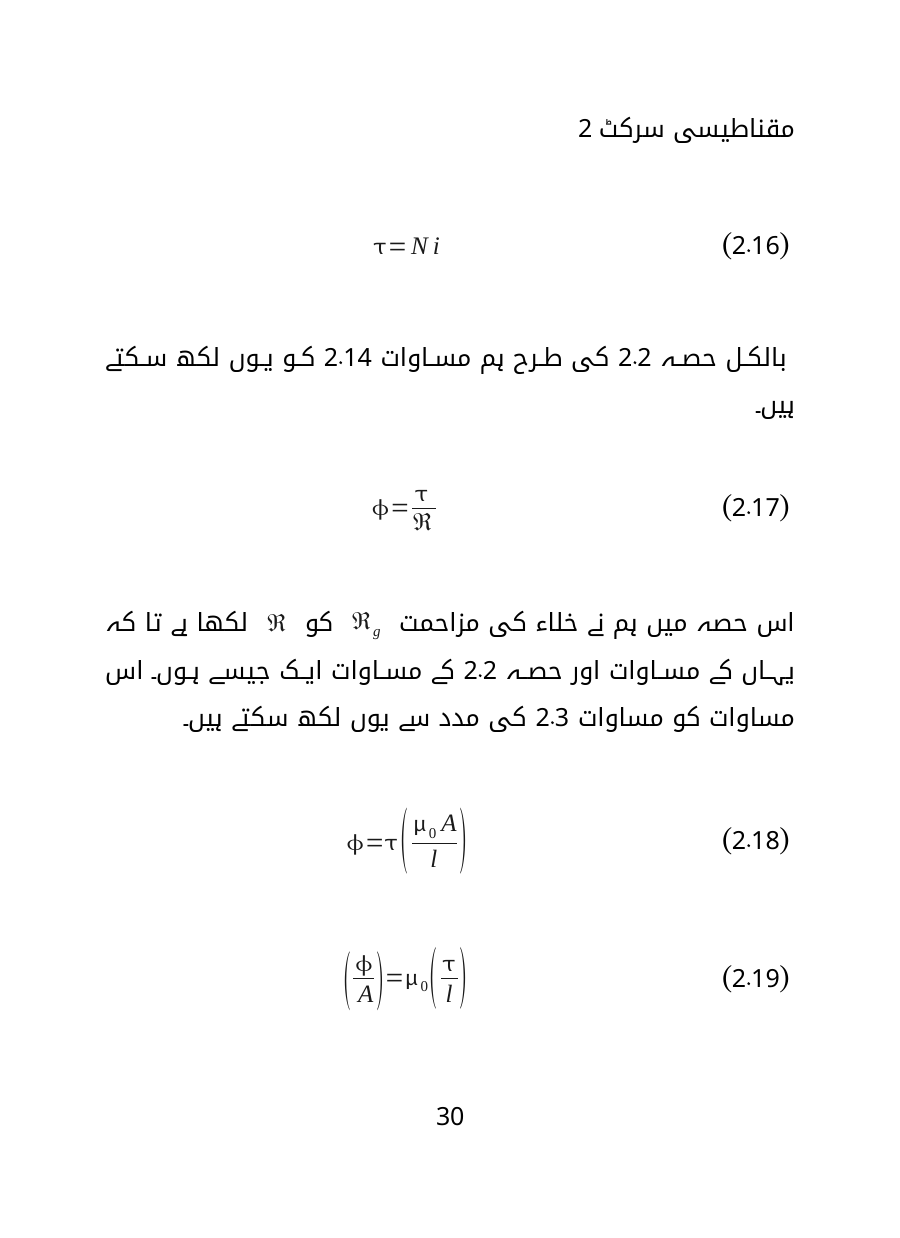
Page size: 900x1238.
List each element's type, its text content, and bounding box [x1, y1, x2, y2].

table_header (2.16) [700, 216, 795, 288]
table_header (2.17) [694, 476, 795, 553]
text اس حصہ میں ہم نے خلاء کی مزاحمتکولکھا ہے تا کہ یہاں کے مساوات اور حصہ 2.2 کے مساوات ایک جیسے ہوں۔ اس مساوات کو مساوات 2.3 کی مدد سے یوں لکھ سکتے ہیں۔ [105, 600, 795, 742]
table_header [105, 476, 694, 553]
table_header (2.18) [700, 801, 795, 894]
table_header [105, 801, 700, 894]
text بالکل حصہ 2.2 کی طرح ہم مساوات 2.14 کو یوں لکھ سکتے ہیں۔ [105, 334, 795, 429]
table_header [105, 216, 700, 288]
table_header [105, 941, 699, 1029]
table_header (2.19) [699, 941, 795, 1029]
